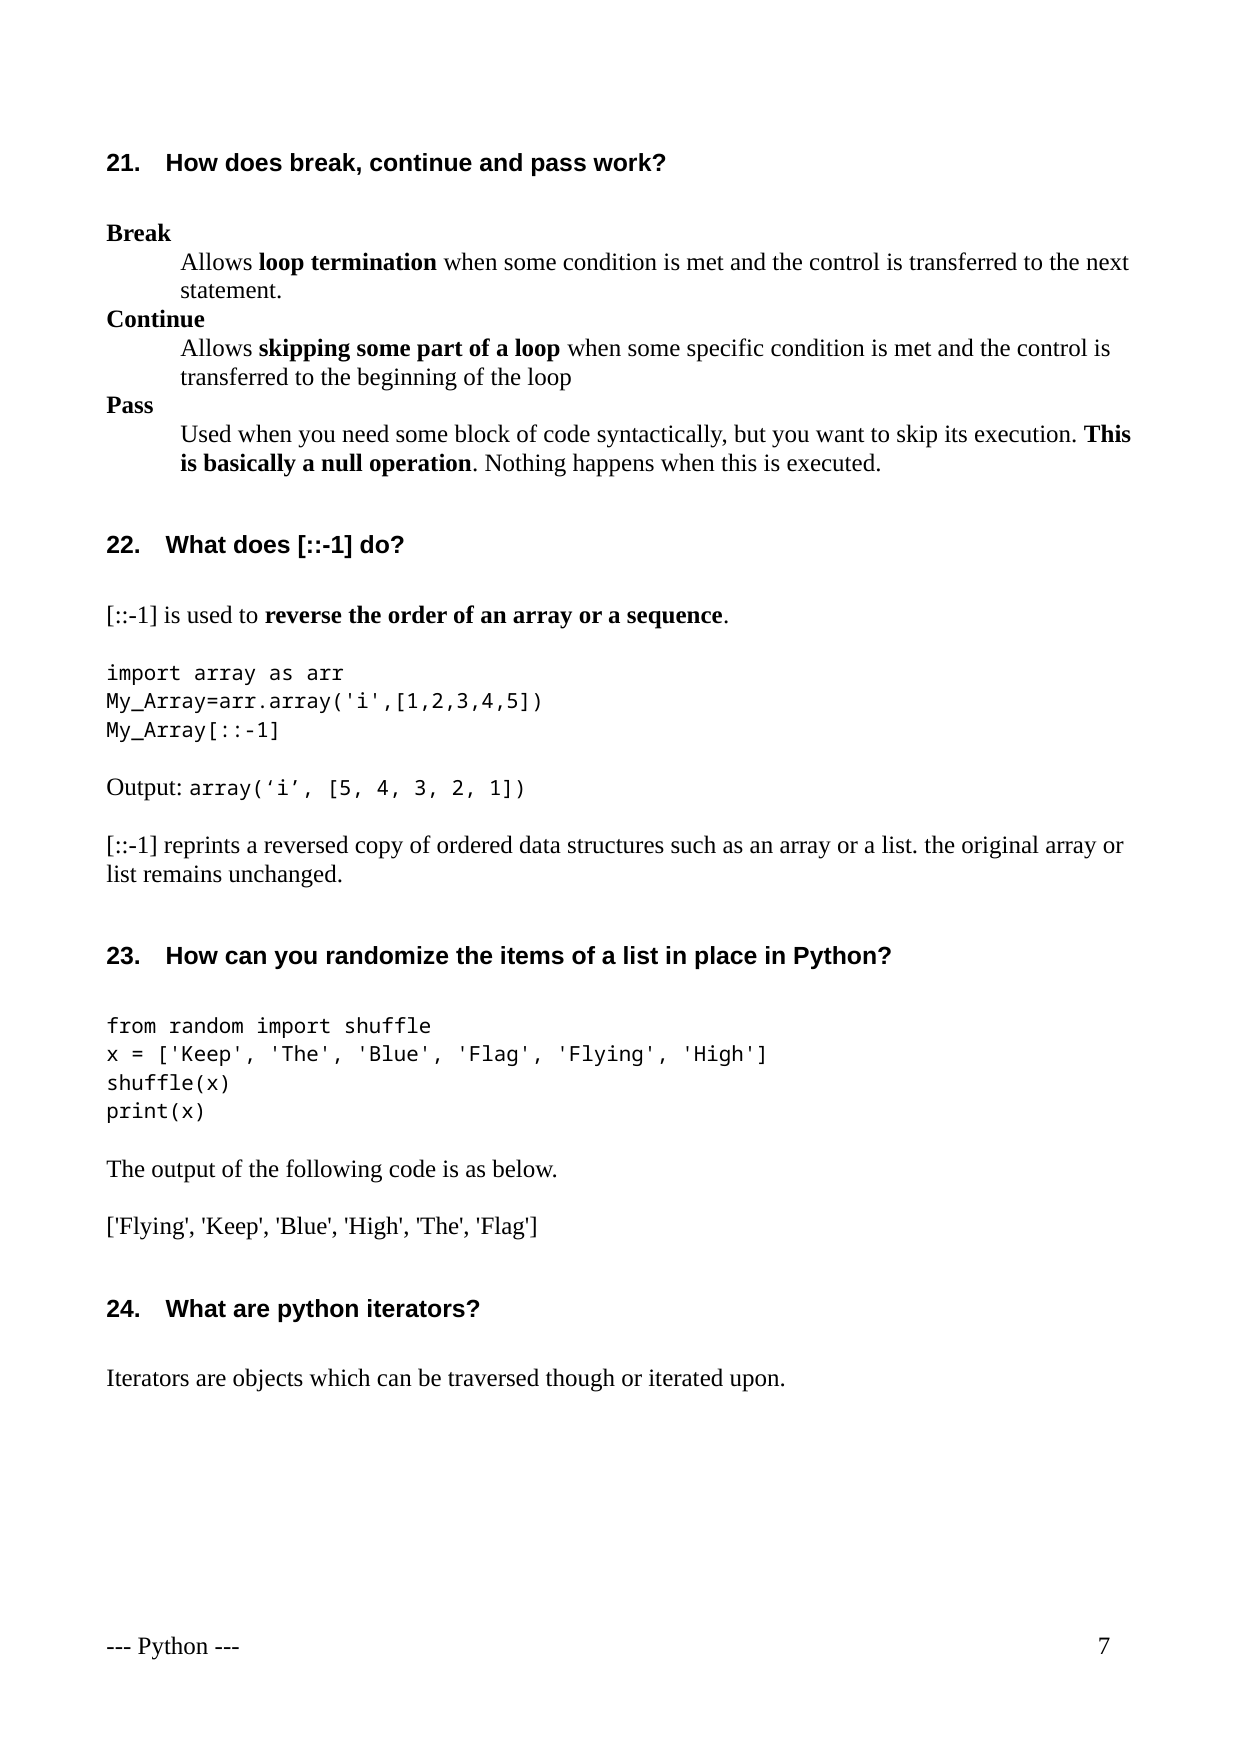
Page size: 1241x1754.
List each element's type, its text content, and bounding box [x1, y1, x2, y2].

text Break [106, 218, 1134, 247]
text Allows loop termination when some condition is met and the control is transferred to the next statement. [180, 247, 1134, 304]
text The output of the following code is as below. [106, 1154, 1134, 1182]
subtitle How does break, continue and pass work? [106, 148, 1134, 177]
text Iterators are objects which can be traversed though or iterated upon. [106, 1363, 1134, 1392]
text shuffle(x) [106, 1068, 1134, 1096]
text [::-1] reprints a reversed copy of ordered data structures such as an array or a list. the original array or list remains unchanged. [106, 830, 1134, 888]
text My_Array=arr.array('i',[1,2,3,4,5]) [106, 686, 1134, 715]
subtitle What does [::-1] do? [106, 531, 1134, 559]
text Output: array(‘i’, [5, 4, 3, 2, 1]) [106, 772, 1134, 801]
text Continue [106, 304, 1134, 333]
text x = ['Keep', 'The', 'Blue', 'Flag', 'Flying', 'High'] [106, 1039, 1134, 1068]
text Allows skipping some part of a loop when some specific condition is met and the control is transferred to the beginning of the loop [180, 333, 1134, 391]
text Pass [106, 391, 1134, 419]
text ['Flying', 'Keep', 'Blue', 'High', 'The', 'Flag'] [106, 1211, 1134, 1240]
text My_Array[::-1] [106, 715, 1134, 743]
text from random import shuffle [106, 1011, 1134, 1039]
text [::-1] is used to reverse the order of an array or a sequence. [106, 600, 1134, 629]
subtitle How can you randomize the items of a list in place in Python? [106, 941, 1134, 970]
text Used when you need some block of code syntactically, but you want to skip its execution. This is basically a null operation. Nothing happens when this is executed. [180, 419, 1134, 477]
text print(x) [106, 1096, 1134, 1125]
subtitle What are python iterators? [106, 1294, 1134, 1322]
text import array as arr [106, 658, 1134, 686]
